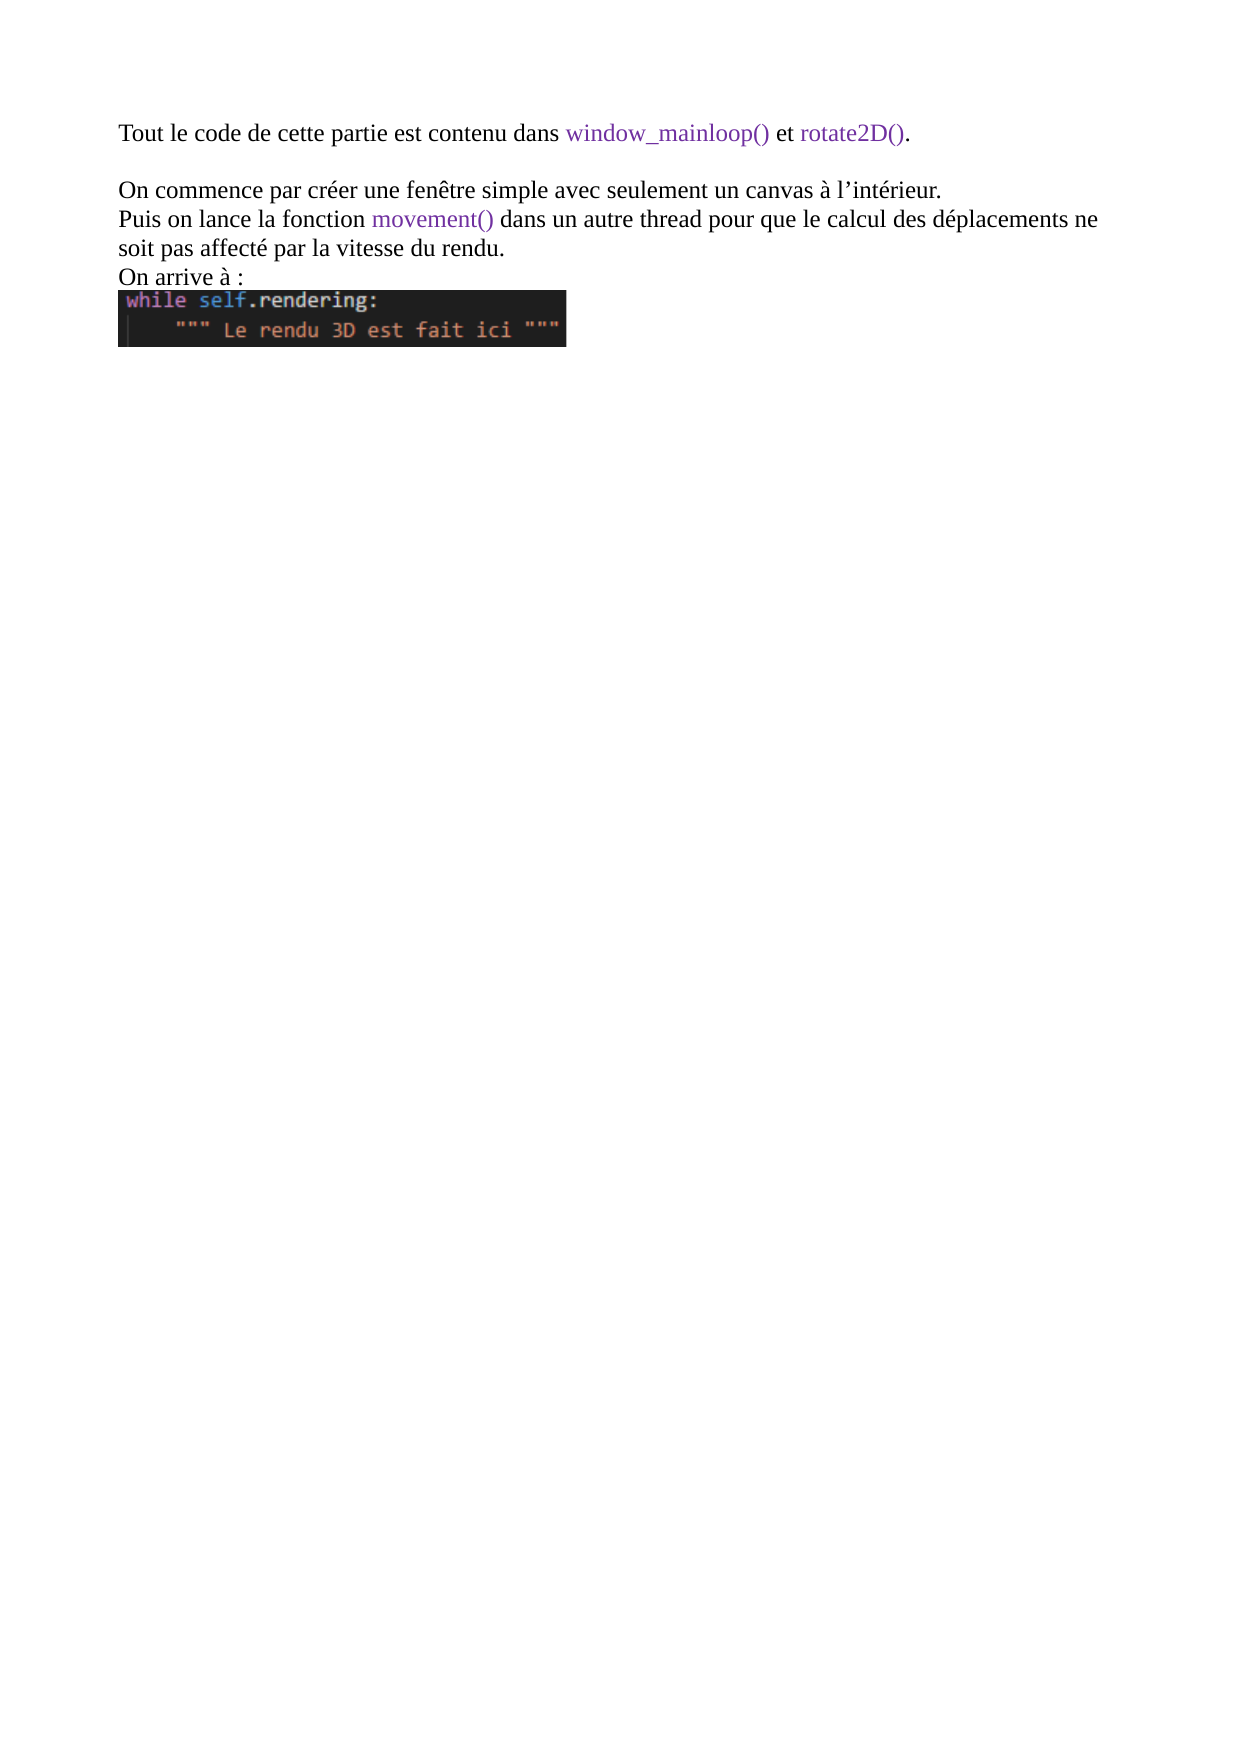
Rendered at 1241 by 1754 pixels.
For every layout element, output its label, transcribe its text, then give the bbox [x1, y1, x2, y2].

text Tout le code de cette partie est contenu dans window_mainloop() et rotate2D(). [118, 118, 1122, 147]
text On arrive à : [118, 262, 1122, 291]
text On commence par créer une fenêtre simple avec seulement un canvas à l’intérieur. [118, 176, 1122, 204]
text Puis on lance la fonction movement() dans un autre thread pour que le calcul des déplacements ne soit pas affecté par la vitesse du rendu. [118, 204, 1122, 262]
